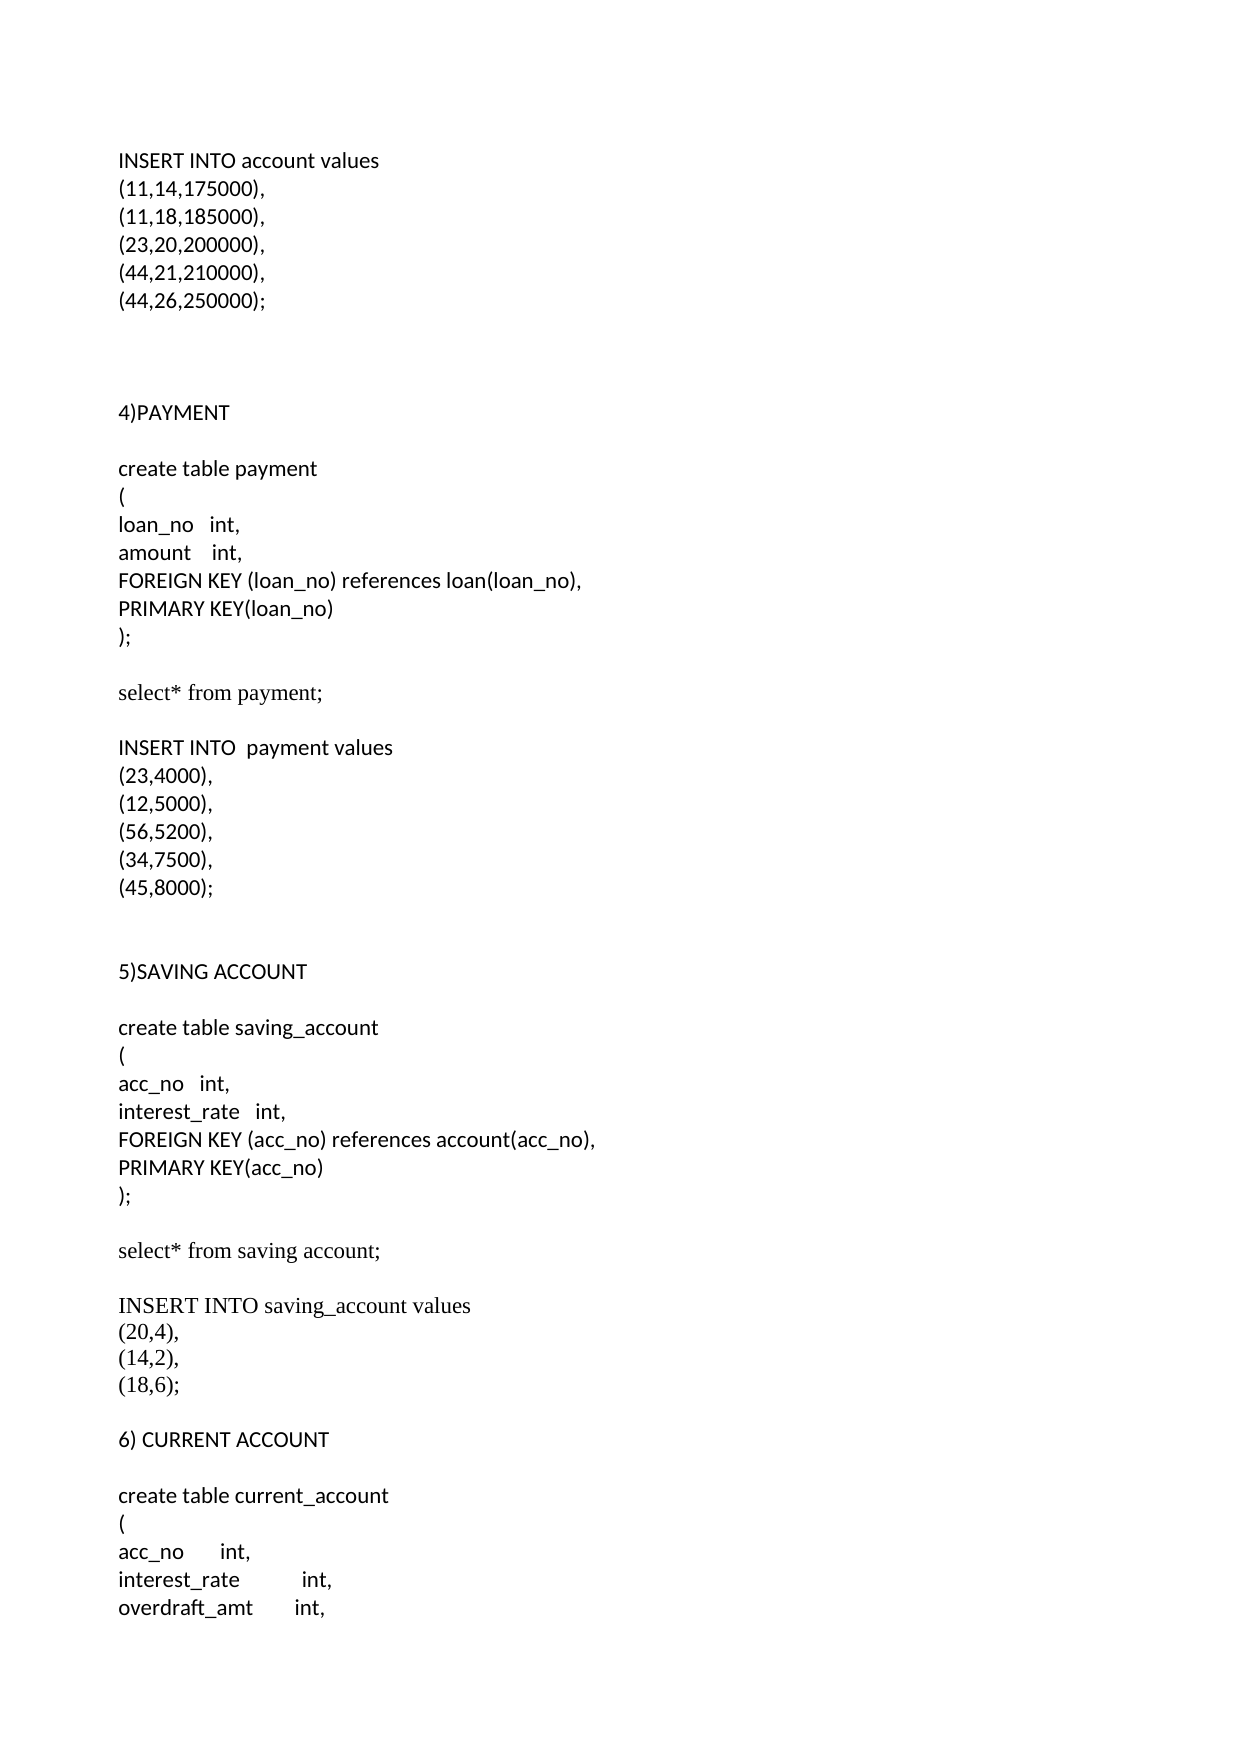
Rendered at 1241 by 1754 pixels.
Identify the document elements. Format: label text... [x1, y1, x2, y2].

text (23,20,200000), [118, 230, 1122, 258]
text (44,21,210000), [118, 258, 1122, 286]
text (20,4), [118, 1318, 1122, 1344]
text overdraft_amt int, [118, 1593, 1122, 1621]
text (18,6); [118, 1371, 1122, 1397]
text INSERT INTO payment values [118, 733, 1122, 761]
text (56,5200), [118, 817, 1122, 845]
text (23,4000), [118, 761, 1122, 789]
text loan_no int, [118, 510, 1122, 538]
text INSERT INTO saving_account values [118, 1292, 1122, 1318]
text ); [118, 1181, 1122, 1209]
text (34,7500), [118, 845, 1122, 873]
text FOREIGN KEY (loan_no) references loan(loan_no), [118, 566, 1122, 594]
text ( [118, 482, 1122, 510]
text (11,18,185000), [118, 202, 1122, 230]
text (45,8000); [118, 873, 1122, 901]
text select* from saving account; [118, 1237, 1122, 1264]
text PRIMARY KEY(acc_no) [118, 1153, 1122, 1181]
text select* from payment; [118, 678, 1122, 705]
text 5)SAVING ACCOUNT [118, 957, 1122, 985]
text interest_rate int, [118, 1097, 1122, 1125]
text create table payment [118, 454, 1122, 482]
text INSERT INTO account values [118, 146, 1122, 174]
text ( [118, 1509, 1122, 1537]
text (44,26,250000); [118, 286, 1122, 314]
text (12,5000), [118, 789, 1122, 817]
text PRIMARY KEY(loan_no) [118, 594, 1122, 622]
text amount int, [118, 538, 1122, 566]
text FOREIGN KEY (acc_no) references account(acc_no), [118, 1125, 1122, 1153]
text interest_rate int, [118, 1565, 1122, 1593]
text 6) CURRENT ACCOUNT [118, 1425, 1122, 1453]
text acc_no int, [118, 1537, 1122, 1565]
text (11,14,175000), [118, 174, 1122, 202]
text 4)PAYMENT [118, 398, 1122, 426]
text ); [118, 622, 1122, 651]
text acc_no int, [118, 1069, 1122, 1097]
text (14,2), [118, 1344, 1122, 1371]
text create table current_account [118, 1481, 1122, 1509]
text create table saving_account [118, 1013, 1122, 1041]
text ( [118, 1041, 1122, 1069]
